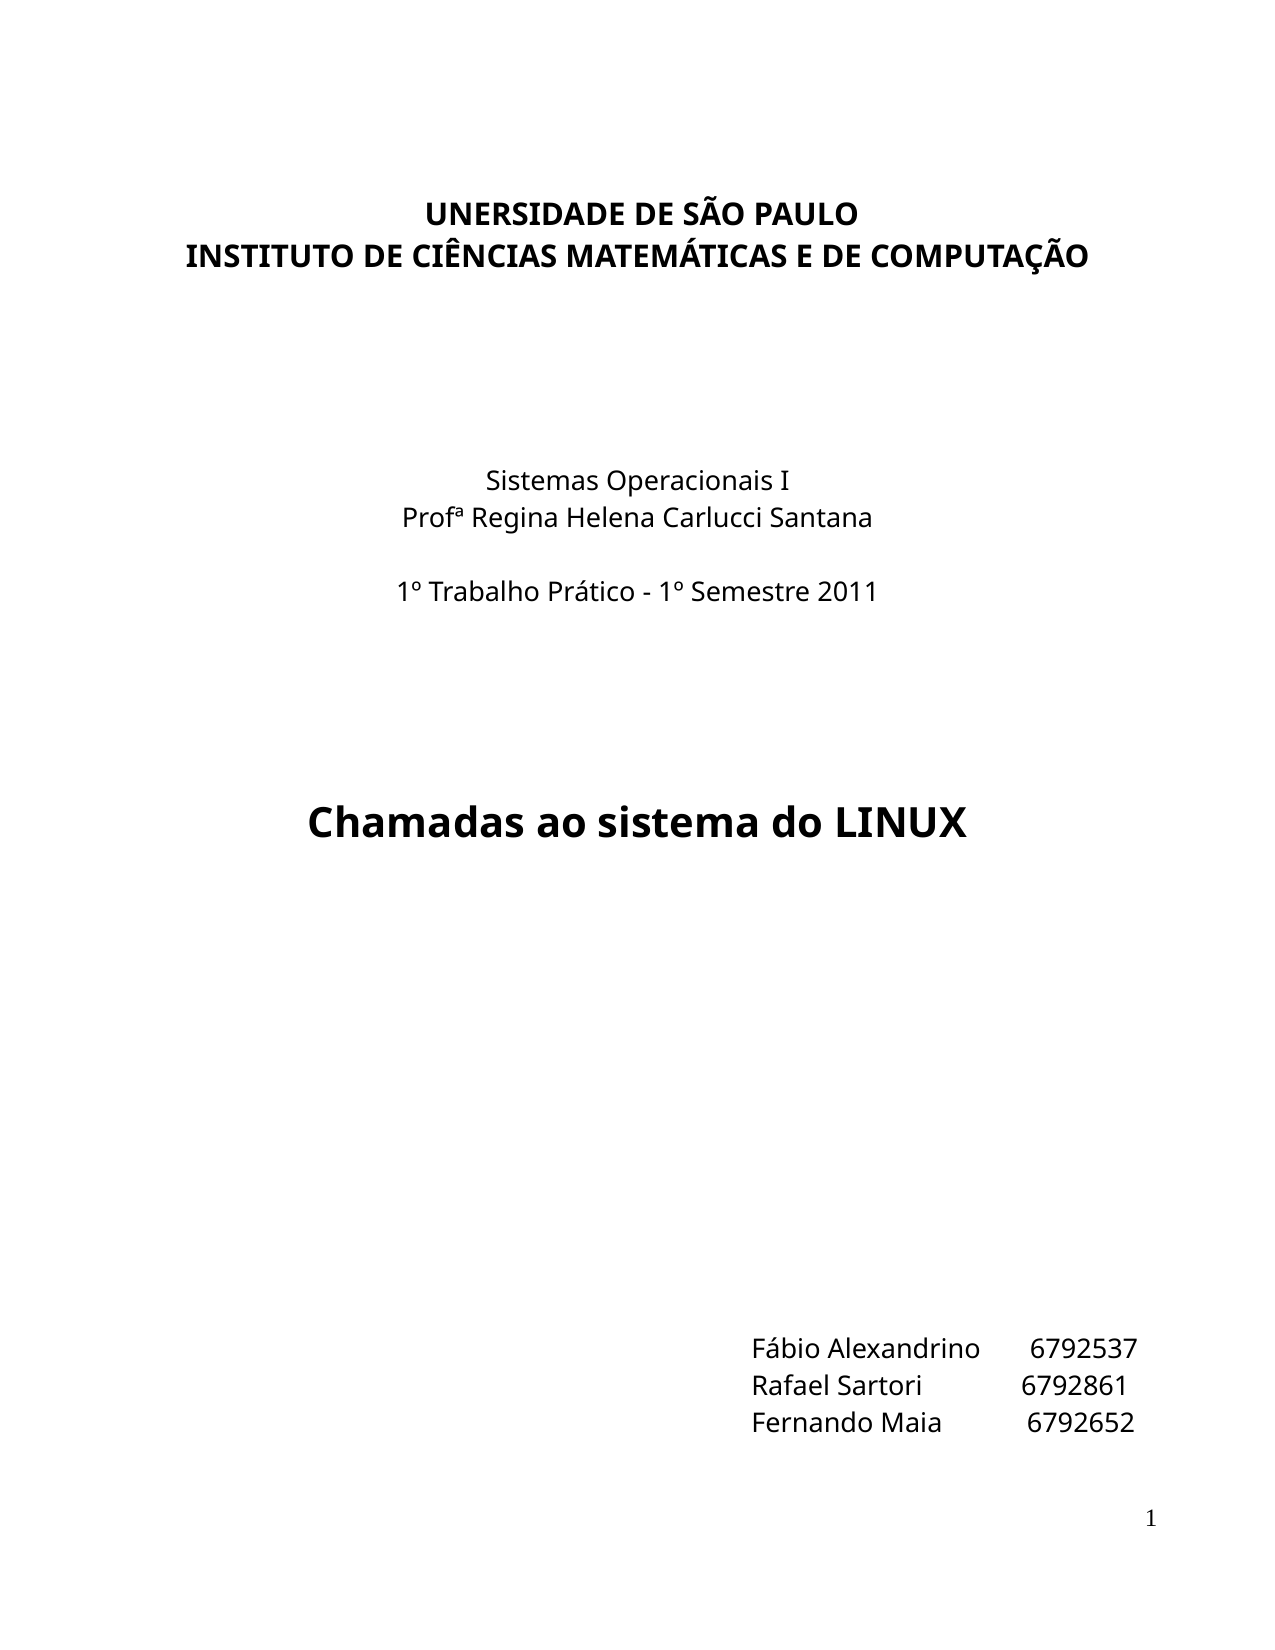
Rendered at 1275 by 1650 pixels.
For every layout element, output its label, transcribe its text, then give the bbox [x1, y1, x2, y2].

text Fernando Maia 6792652 [118, 1403, 1157, 1440]
text Fábio Alexandrino 6792537 [118, 1329, 1157, 1366]
text Rafael Sartori 6792861 [118, 1366, 1157, 1403]
text Sistemas Operacionais I [118, 461, 1157, 498]
text UNERSIDADE DE SÃO PAULO [118, 192, 1157, 234]
text Profª Regina Helena Carlucci Santana [118, 498, 1157, 535]
text INSTITUTO DE CIÊNCIAS MATEMÁTICAS E DE COMPUTAÇÃO [118, 234, 1157, 277]
text Chamadas ao sistema do LINUX [118, 793, 1157, 850]
text 1º Trabalho Prático - 1º Semestre 2011 [118, 572, 1157, 609]
